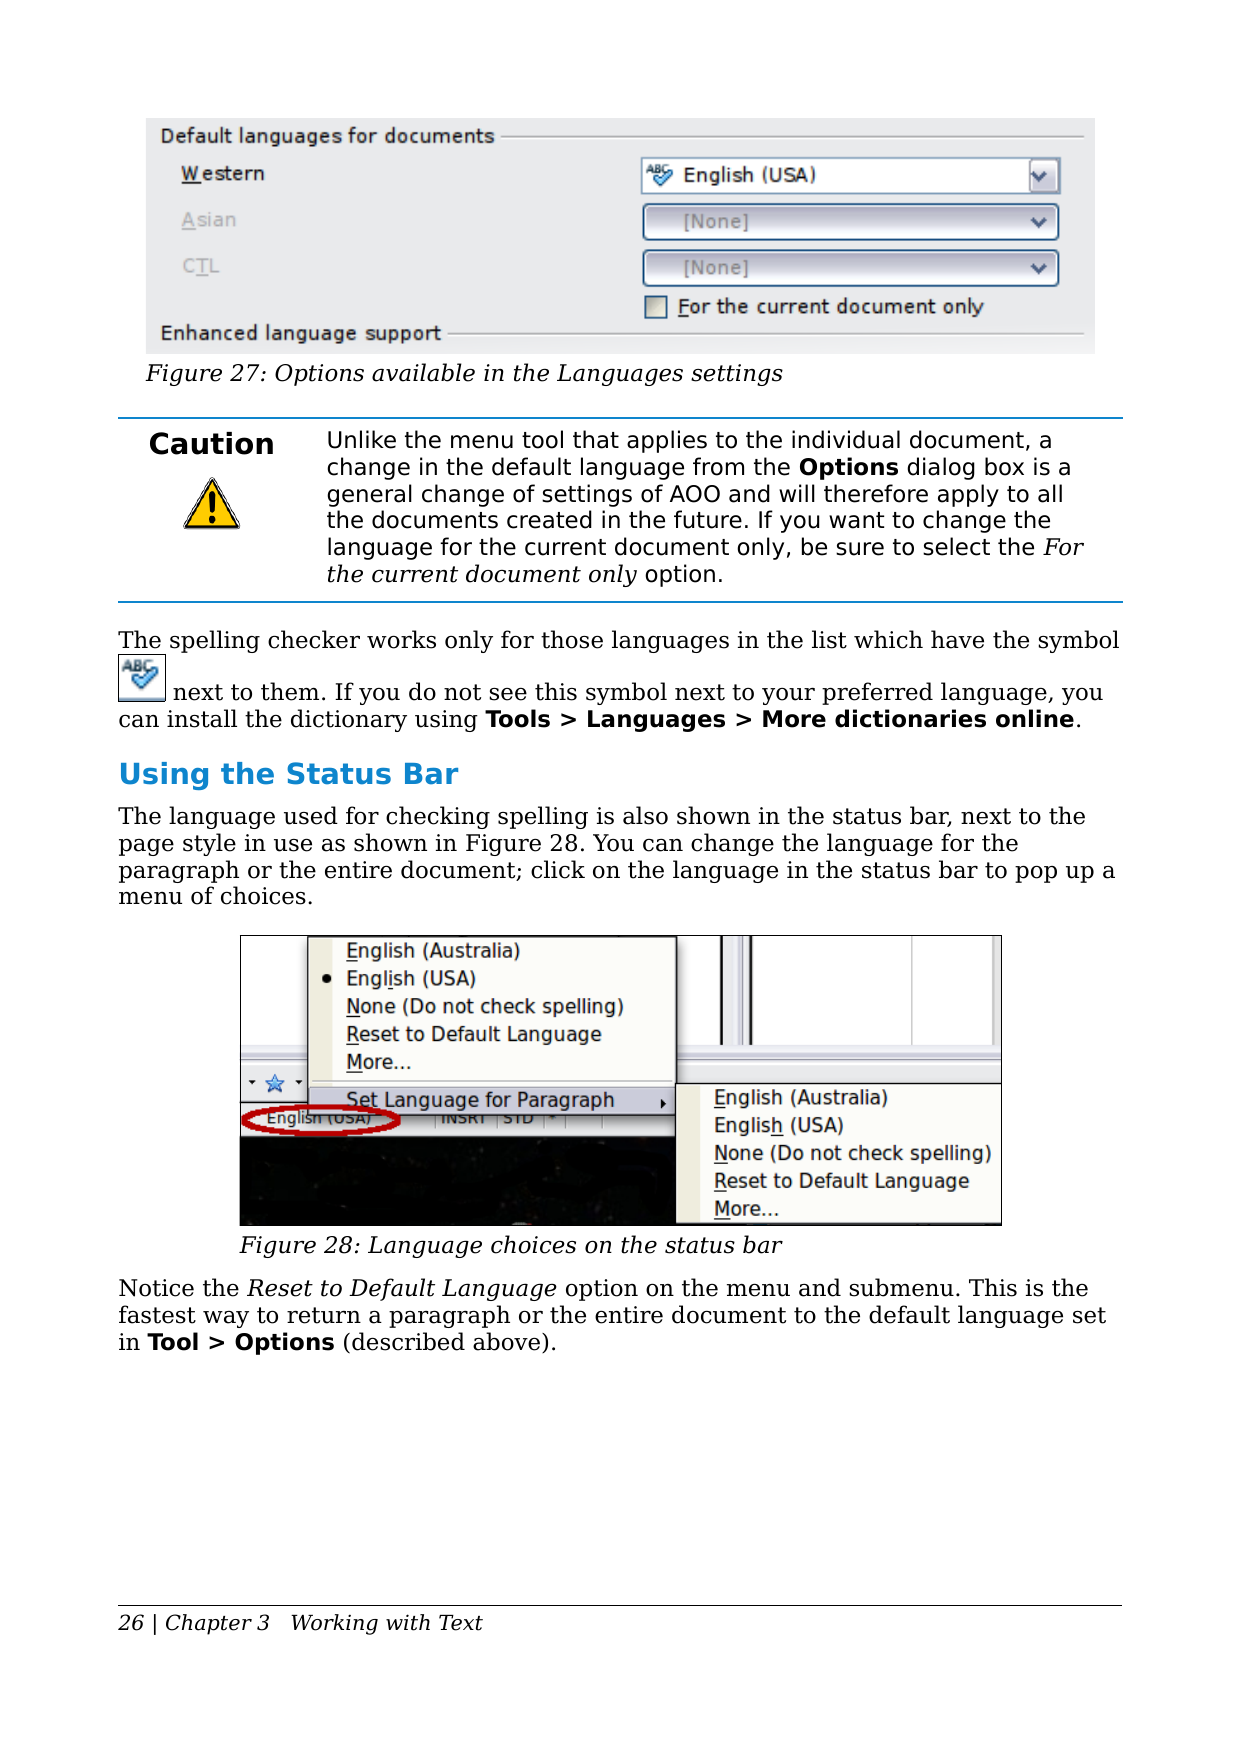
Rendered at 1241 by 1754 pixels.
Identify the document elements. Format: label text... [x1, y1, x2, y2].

picture [119, 655, 165, 701]
table_header Unlike the menu tool that applies to the individual document, a change in the default language from the Options dialog box is a general change of settings of AOO and will therefore apply to all the documents created in the future. If you want to change the language for the current document only, be sure to select the For the current document only option. [305, 419, 1122, 601]
table_header Caution [118, 419, 305, 601]
subtitle Using the Status Bar [118, 757, 1122, 791]
picture [145, 118, 1095, 354]
text Figure 28: Language choices on the status bar [239, 1232, 1001, 1259]
text Figure 27: Options available in the Languages settings [146, 360, 1095, 386]
text Notice the Reset to Default Language option on the menu and submenu. This is the fastest way to return a paragraph or the entire document to the default language set in Tool > Options (described above). [118, 1275, 1122, 1355]
text The spelling checker works only for those languages in the list which have the symbol next to them. If you do not see this symbol next to your preferred language, you can install the dictionary using Tools > Languages > More dictionaries online. [118, 627, 1122, 733]
picture [241, 936, 1001, 1225]
picture [179, 473, 244, 533]
text The language used for checking spelling is also shown in the status bar, next to the page style in use as shown in Figure 28. You can change the language for the paragraph or the entire document; click on the language in the status bar to pop up a menu of choices. [118, 803, 1122, 910]
